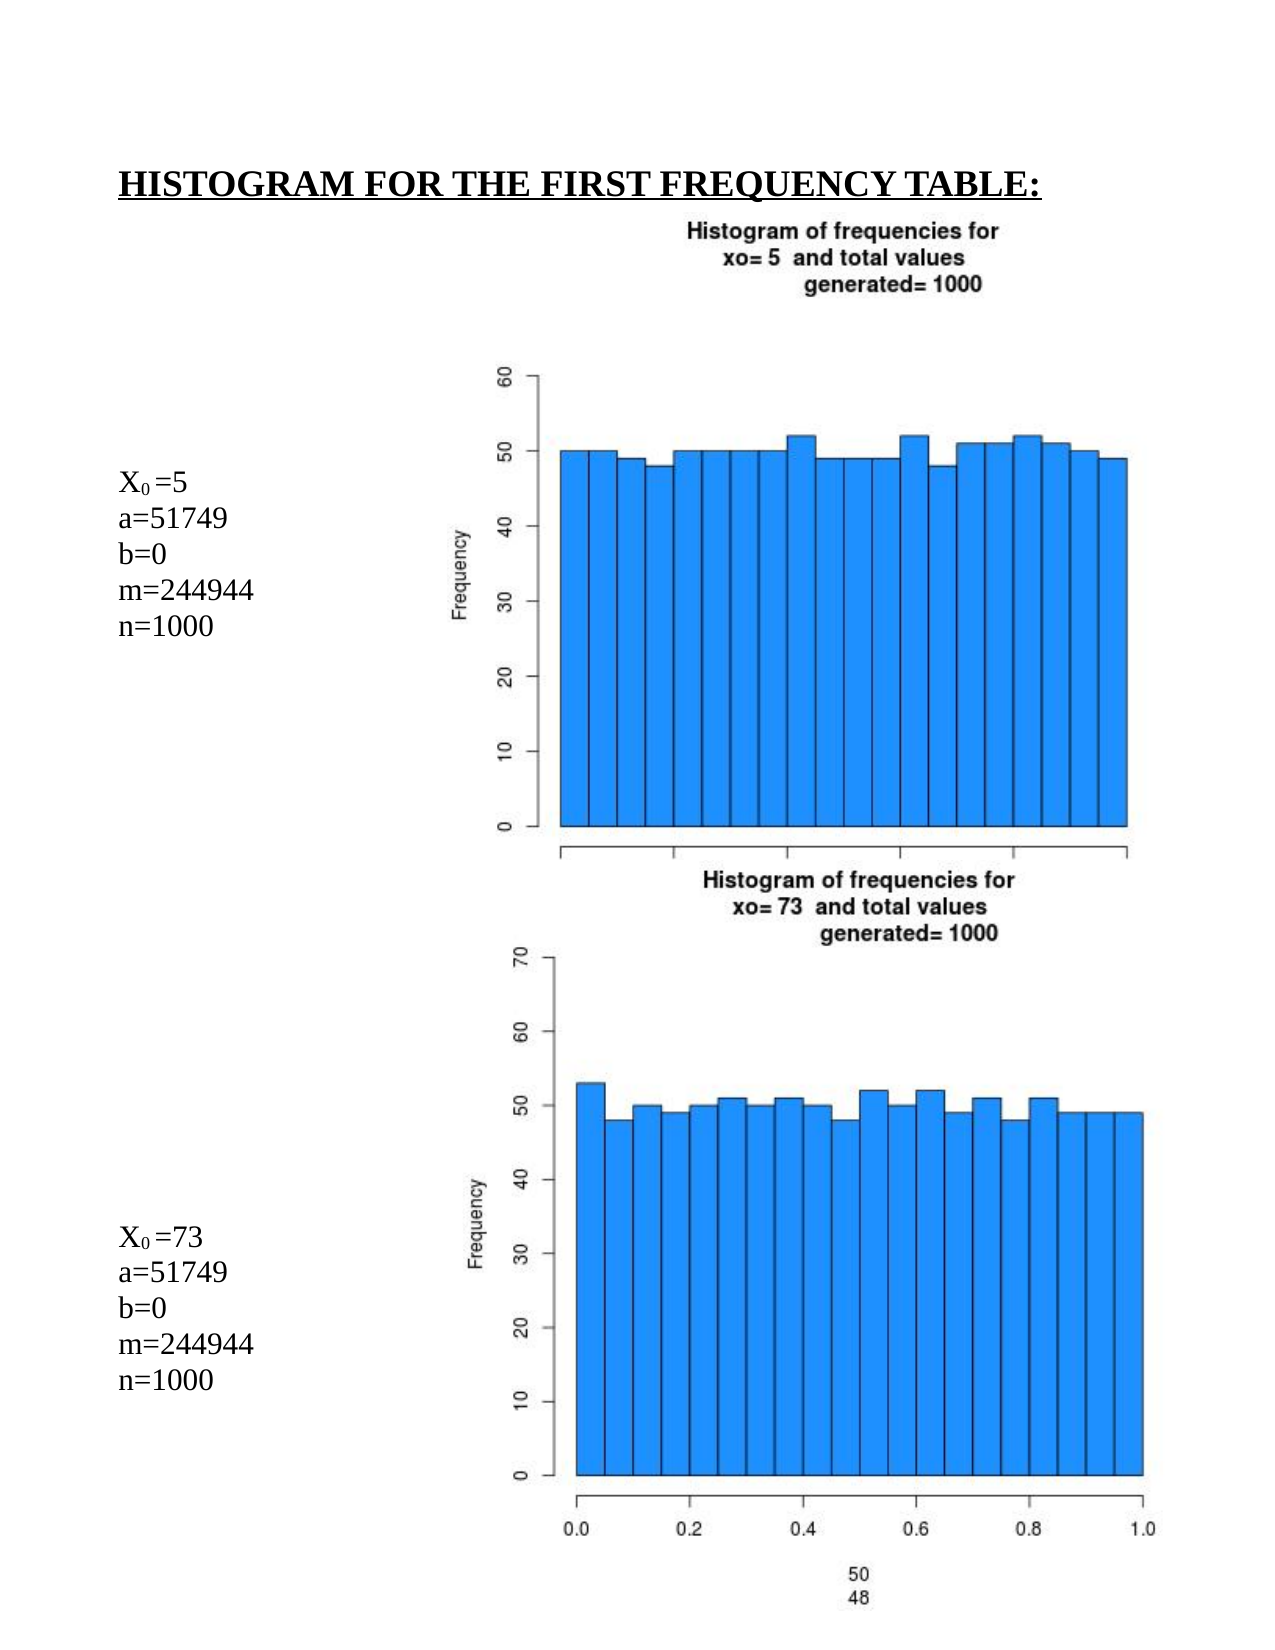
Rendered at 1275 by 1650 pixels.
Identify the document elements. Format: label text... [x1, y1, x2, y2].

text m=244944 [118, 1326, 462, 1362]
text a=51749 [118, 499, 446, 535]
text m=244944 [118, 571, 446, 607]
text b=0 [118, 535, 446, 571]
text b=0 [118, 1290, 462, 1326]
text X0 =5 [118, 463, 446, 499]
picture [446, 212, 1213, 1611]
text n=1000 [118, 1362, 462, 1397]
text n=1000 [118, 607, 446, 643]
text a=51749 [118, 1254, 462, 1290]
text X0 =73 [118, 1218, 462, 1254]
text HISTOGRAM FOR THE FIRST FREQUENCY TABLE: [118, 161, 1157, 204]
